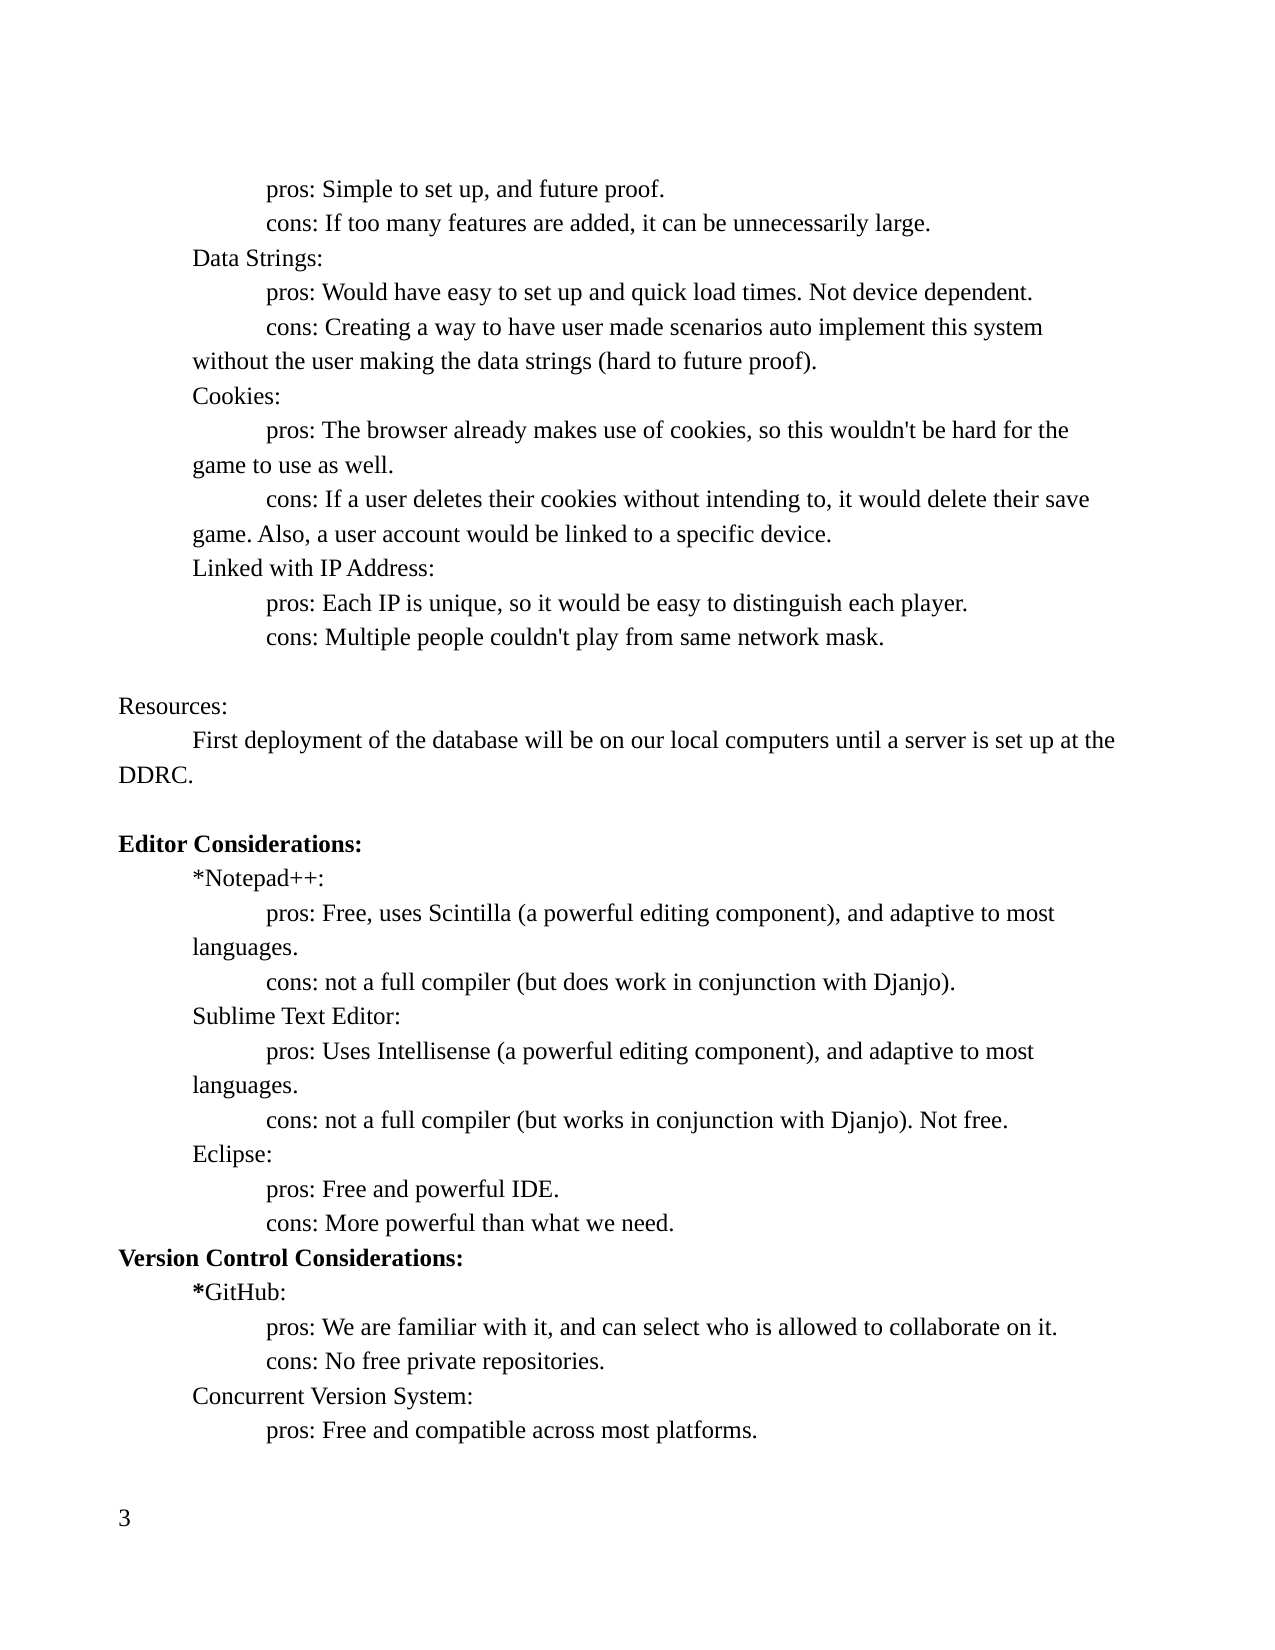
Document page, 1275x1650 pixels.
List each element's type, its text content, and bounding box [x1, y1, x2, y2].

text Sublime Text Editor: [118, 1001, 1157, 1030]
text pros: Each IP is unique, so it would be easy to distinguish each player. [118, 588, 1157, 616]
text pros: Would have easy to set up and quick load times. Not device dependent. [118, 277, 1157, 306]
text First deployment of the database will be on our local computers until a server is set up at the DDRC. [118, 726, 1157, 789]
text Concurrent Version System: [118, 1381, 1157, 1409]
text Linked with IP Address: [118, 553, 1157, 582]
text pros: Free and powerful IDE. [118, 1174, 1157, 1203]
text *Notepad++: [118, 863, 1157, 892]
text Editor Considerations: [118, 829, 1157, 858]
text Resources: [118, 691, 1157, 720]
text cons: More powerful than what we need. [118, 1208, 1157, 1237]
text pros: Simple to set up, and future proof. [118, 174, 1157, 203]
text pros: Free and compatible across most platforms. [118, 1415, 1157, 1444]
text *GitHub: [118, 1277, 1157, 1306]
text pros: The browser already makes use of cookies, so this wouldn't be hard for the game to use as well. [118, 415, 1157, 478]
text Eclipse: [118, 1139, 1157, 1168]
text cons: If too many features are added, it can be unnecessarily large. [118, 208, 1157, 237]
text cons: No free private repositories. [118, 1346, 1157, 1375]
text Cookies: [118, 381, 1157, 409]
text pros: Free, uses Scintilla (a powerful editing component), and adaptive to most languages. [118, 898, 1157, 961]
text cons: If a user deletes their cookies without intending to, it would delete their save game. Also, a user account would be linked to a specific device. [118, 484, 1157, 547]
text cons: not a full compiler (but works in conjunction with Djanjo). Not free. [118, 1105, 1157, 1134]
text pros: Uses Intellisense (a powerful editing component), and adaptive to most languages. [118, 1036, 1157, 1099]
text Data Strings: [118, 243, 1157, 272]
text pros: We are familiar with it, and can select who is allowed to collaborate on it. [118, 1312, 1157, 1341]
text cons: not a full compiler (but does work in conjunction with Djanjo). [118, 967, 1157, 996]
text Version Control Considerations: [118, 1243, 1157, 1272]
text cons: Multiple people couldn't play from same network mask. [118, 622, 1157, 651]
text cons: Creating a way to have user made scenarios auto implement this system without the user making the data strings (hard to future proof). [118, 312, 1157, 375]
